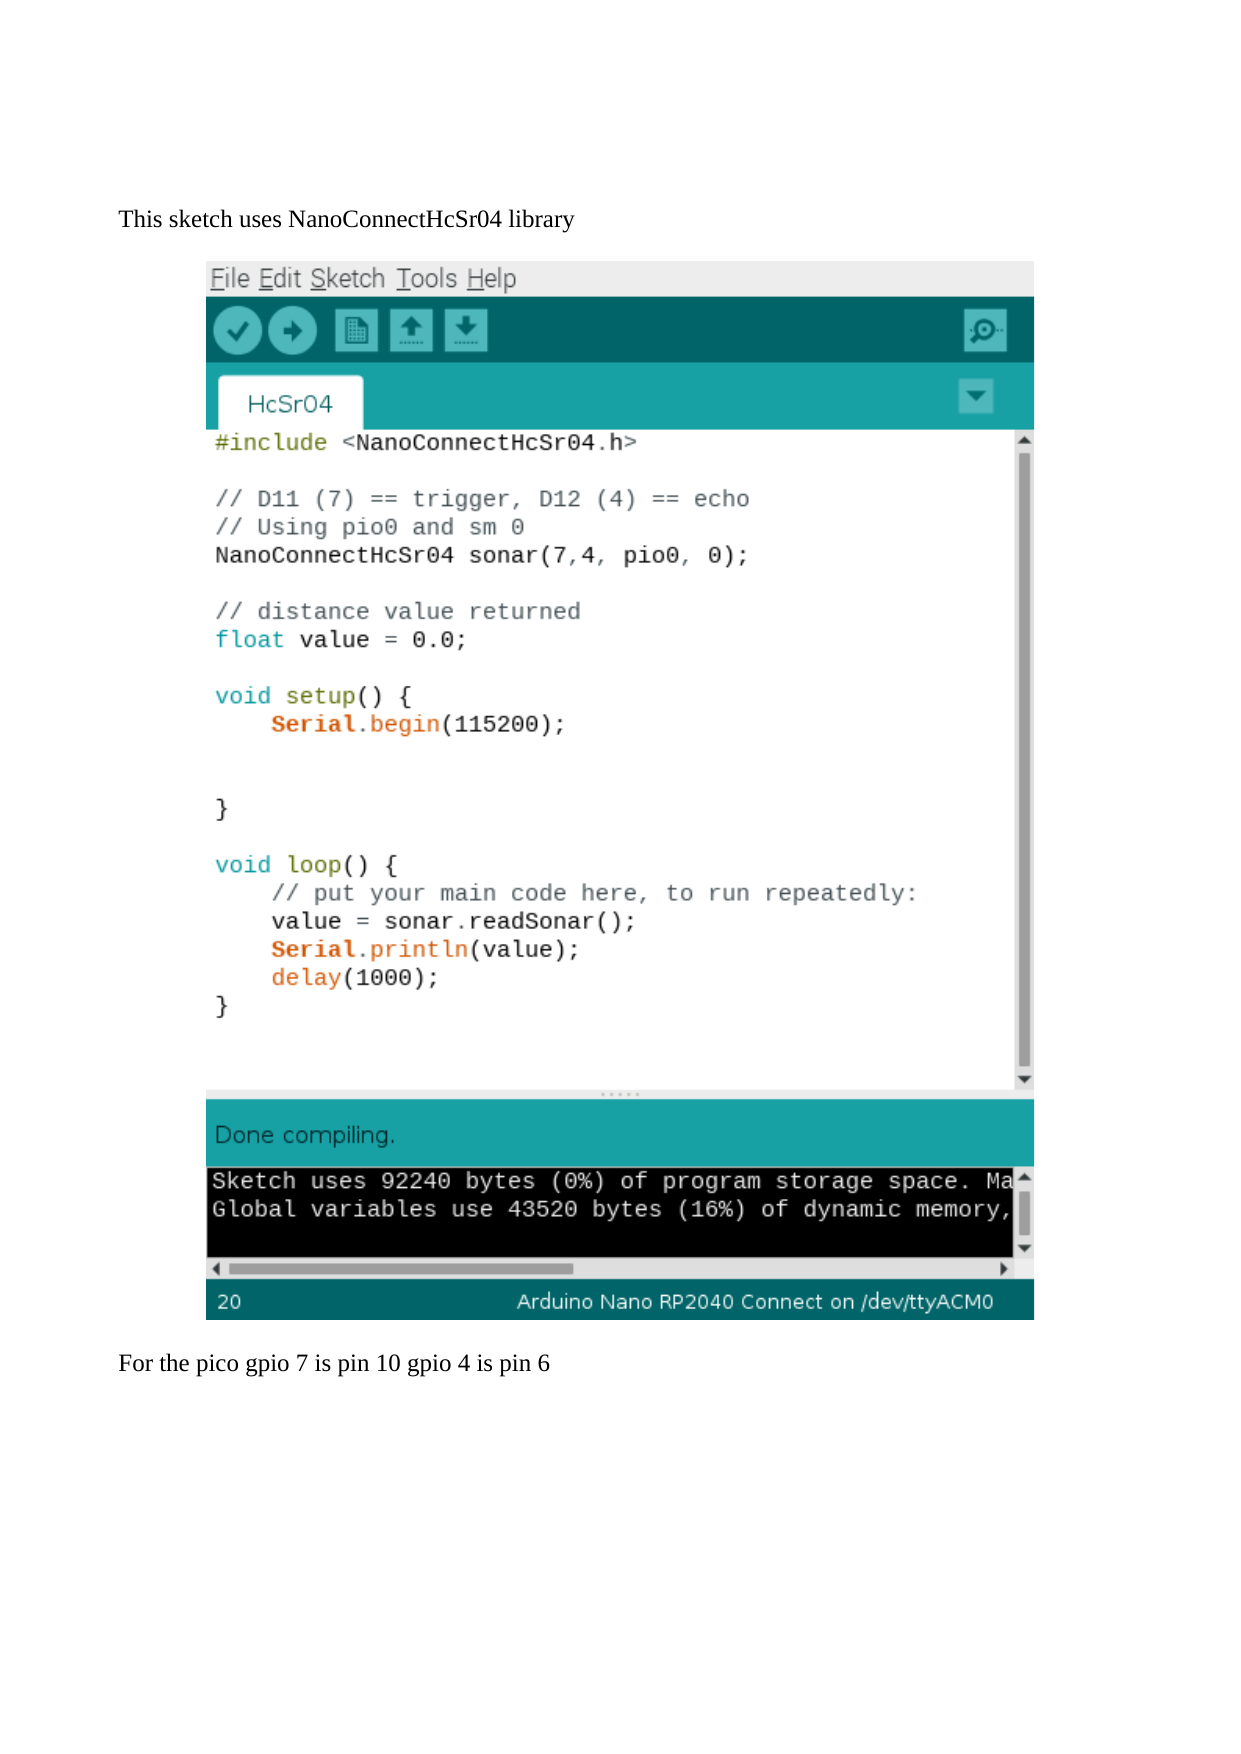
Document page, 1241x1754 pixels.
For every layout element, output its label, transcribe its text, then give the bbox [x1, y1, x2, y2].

picture [206, 261, 1035, 1320]
text For the pico gpio 7 is pin 10 gpio 4 is pin 6 [118, 1348, 1122, 1377]
text This sketch uses NanoConnectHcSr04 library [118, 204, 1122, 233]
